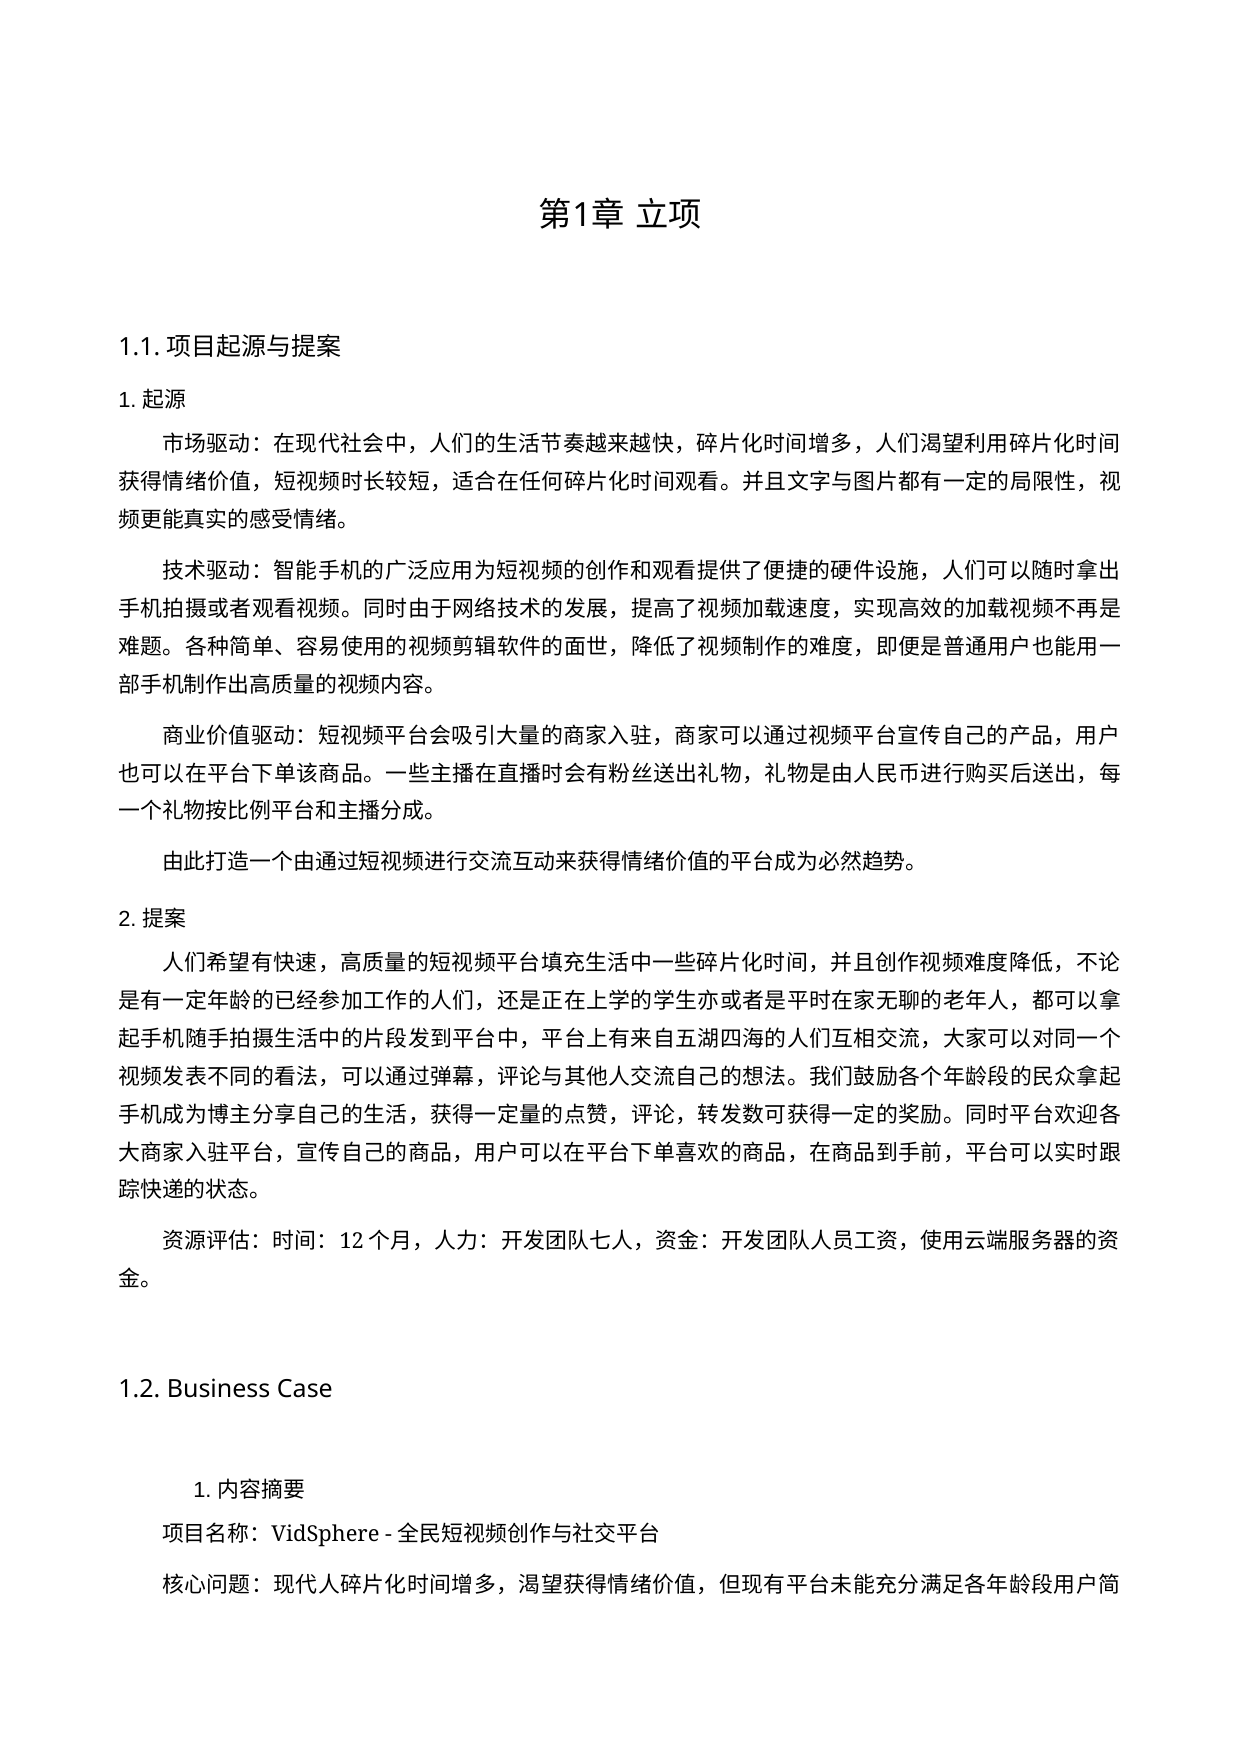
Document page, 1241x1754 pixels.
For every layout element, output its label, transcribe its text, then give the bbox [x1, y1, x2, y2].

text 技术驱动：智能手机的广泛应用为短视频的创作和观看提供了便捷的硬件设施，人们可以随时拿出手机拍摄或者观看视频。同时由于网络技术的发展，提高了视频加载速度，实现高效的加载视频不再是难题。各种简单、容易使用的视频剪辑软件的面世，降低了视频制作的难度，即便是普通用户也能用一部手机制作出高质量的视频内容。 [118, 553, 1122, 698]
subtitle 提案 [118, 901, 1122, 932]
text 由此打造一个由通过短视频进行交流互动来获得情绪价值的平台成为必然趋势。 [118, 844, 1122, 876]
subtitle 1. 内容摘要 [118, 1472, 1122, 1503]
subtitle 项目起源与提案 [118, 327, 1122, 363]
text 资源评估：时间：12个月，人力：开发团队七人，资金：开发团队人员工资，使用云端服务器的资金。 [118, 1223, 1122, 1293]
subtitle 起源 [118, 382, 1122, 414]
text 商业价值驱动：短视频平台会吸引大量的商家入驻，商家可以通过视频平台宣传自己的产品，用户也可以在平台下单该商品。一些主播在直播时会有粉丝送出礼物，礼物是由人民币进行购买后送出，每一个礼物按比例平台和主播分成。 [118, 718, 1122, 825]
subtitle Business Case [118, 1371, 1122, 1404]
text 核心问题：现代人碎片化时间增多，渴望获得情绪价值，但现有平台未能充分满足各年龄段用户简 [118, 1567, 1122, 1599]
subtitle 立项 [118, 188, 1122, 236]
text 项目名称：VidSphere - 全民短视频创作与社交平台 [118, 1516, 1122, 1548]
text 人们希望有快速，高质量的短视频平台填充生活中一些碎片化时间，并且创作视频难度降低，不论是有一定年龄的已经参加工作的人们，还是正在上学的学生亦或者是平时在家无聊的老年人，都可以拿起手机随手拍摄生活中的片段发到平台中，平台上有来自五湖四海的人们互相交流，大家可以对同一个视频发表不同的看法，可以通过弹幕，评论与其他人交流自己的想法。我们鼓励各个年龄段的民众拿起手机成为博主分享自己的生活，获得一定量的点赞，评论，转发数可获得一定的奖励。同时平台欢迎各大商家入驻平台，宣传自己的商品，用户可以在平台下单喜欢的商品，在商品到手前，平台可以实时跟踪快递的状态。 [118, 945, 1122, 1204]
text 市场驱动：在现代社会中，人们的生活节奏越来越快，碎片化时间增多，人们渴望利用碎片化时间获得情绪价值，短视频时长较短，适合在任何碎片化时间观看。并且文字与图片都有一定的局限性，视频更能真实的感受情绪。 [118, 426, 1122, 534]
